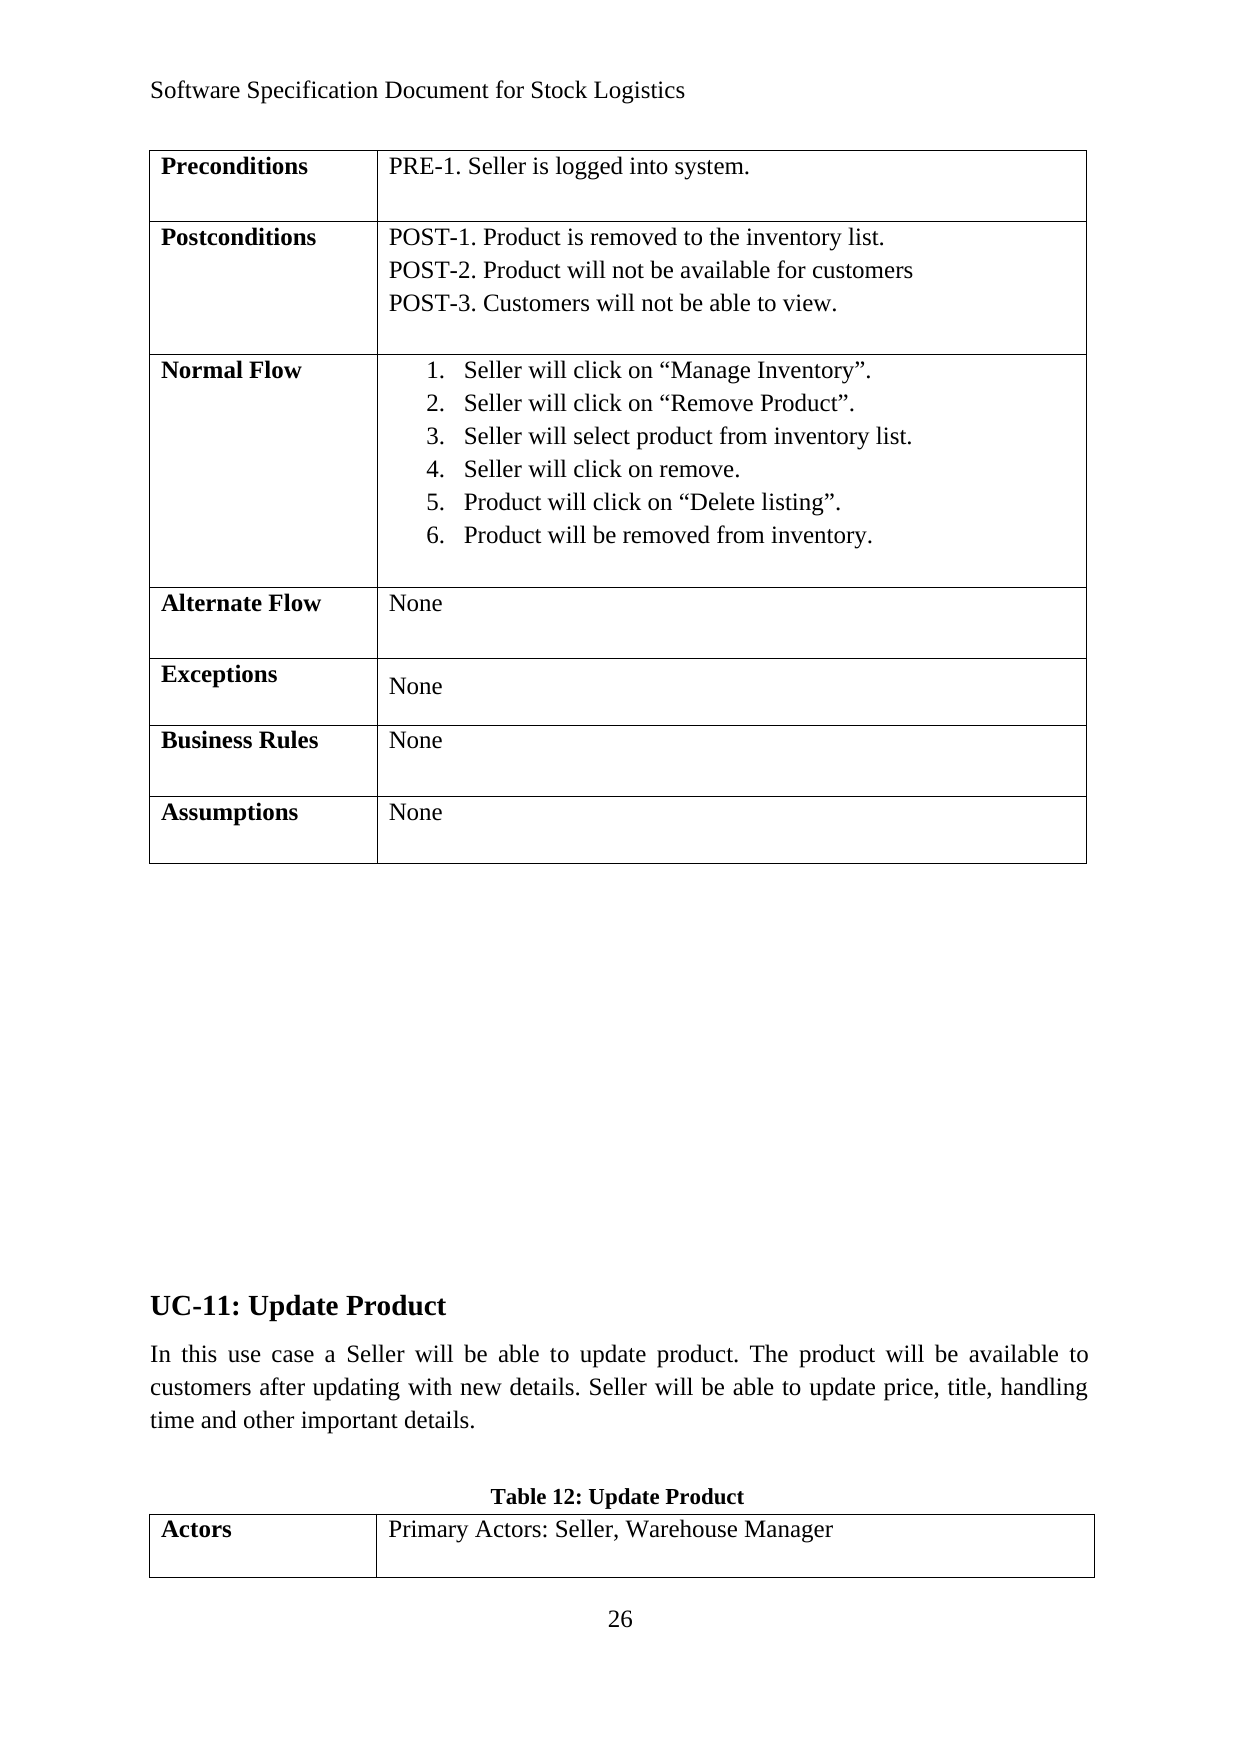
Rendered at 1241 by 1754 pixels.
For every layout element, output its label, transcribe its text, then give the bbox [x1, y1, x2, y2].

table_cell None [378, 659, 1086, 724]
text In this use case a Seller will be able to update product. The product will be available to customers after updating with new details. Seller will be able to update price, title, handling time and other important details. [150, 1339, 1090, 1433]
table_cell None [378, 588, 1086, 658]
text UC-11: Update Product [150, 1288, 1090, 1321]
table_cell POST-1. Product is removed to the inventory list. POST-2. Product will not be available for customers POST-3. Customers will not be able to view. [378, 222, 1086, 354]
table_cell None [378, 797, 1086, 863]
table_cell Exceptions [150, 659, 377, 724]
table_cell Business Rules [150, 726, 377, 796]
table_cell PRE-1. Seller is logged into system. [378, 151, 1086, 221]
table_cell Normal Flow [150, 355, 377, 587]
table_cell Postconditions [150, 222, 377, 354]
table_cell Preconditions [150, 151, 377, 221]
table_header Primary Actors: Seller, Warehouse Manager [377, 1515, 1094, 1577]
table_cell Assumptions [150, 797, 377, 863]
table_cell None [378, 726, 1086, 796]
table_header Actors [150, 1515, 376, 1577]
table_cell Seller will click on “Manage Inventory”. Seller will click on “Remove Product”. Seller will select product from inventory list. Seller will click on remove. Product will click on “Delete listing”. Product will be removed from inventory. [378, 355, 1086, 587]
table_cell Alternate Flow [150, 588, 377, 658]
text Table 12: Update Product [150, 1483, 1090, 1509]
